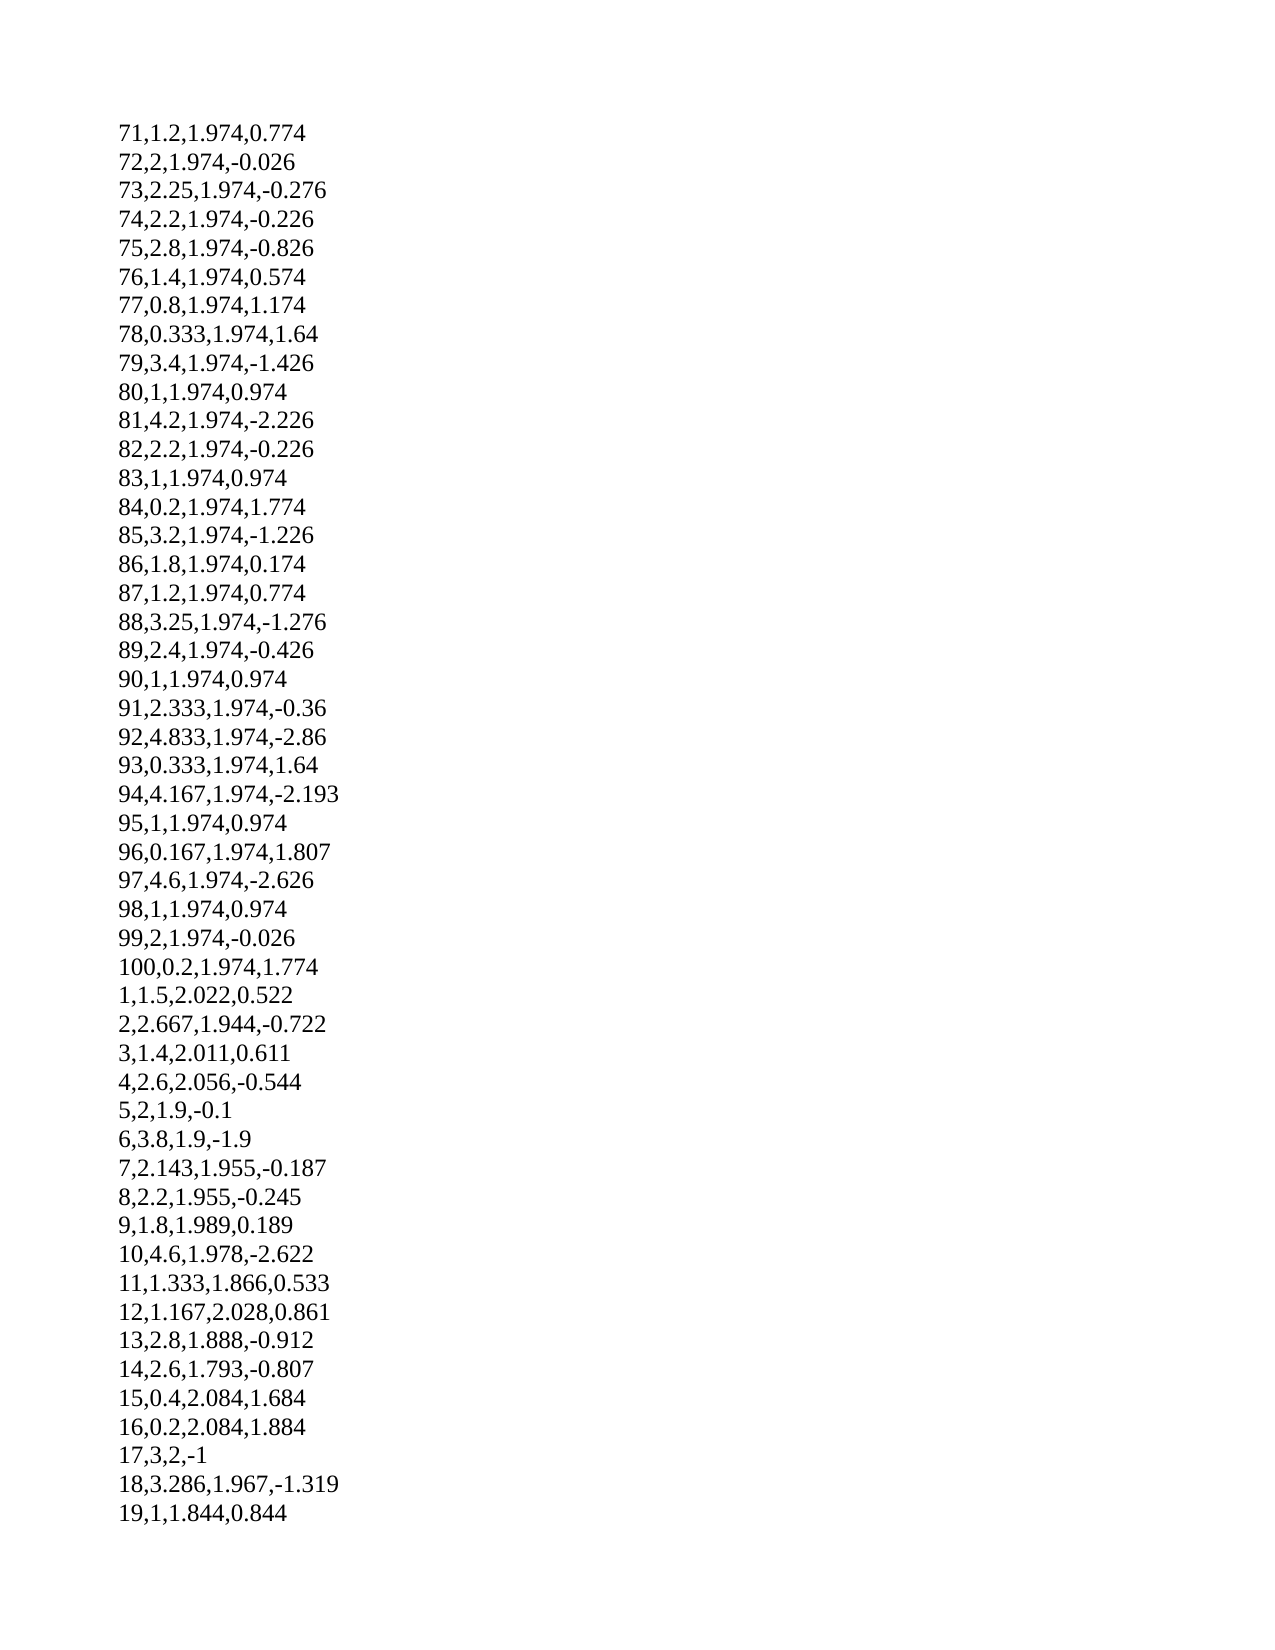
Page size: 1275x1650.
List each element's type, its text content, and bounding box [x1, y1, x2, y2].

text 83,1,1.974,0.974 [118, 463, 1157, 492]
text 97,4.6,1.974,-2.626 [118, 866, 1157, 894]
text 5,2,1.9,-0.1 [118, 1096, 1157, 1124]
text 10,4.6,1.978,-2.622 [118, 1239, 1157, 1268]
text 15,0.4,2.084,1.684 [118, 1383, 1157, 1412]
text 87,1.2,1.974,0.774 [118, 578, 1157, 607]
text 17,3,2,-1 [118, 1441, 1157, 1469]
text 98,1,1.974,0.974 [118, 894, 1157, 923]
text 75,2.8,1.974,-0.826 [118, 233, 1157, 262]
text 13,2.8,1.888,-0.912 [118, 1326, 1157, 1354]
text 76,1.4,1.974,0.574 [118, 262, 1157, 291]
text 74,2.2,1.974,-0.226 [118, 204, 1157, 233]
text 8,2.2,1.955,-0.245 [118, 1182, 1157, 1211]
text 96,0.167,1.974,1.807 [118, 837, 1157, 866]
text 4,2.6,2.056,-0.544 [118, 1067, 1157, 1096]
text 73,2.25,1.974,-0.276 [118, 176, 1157, 204]
text 2,2.667,1.944,-0.722 [118, 1009, 1157, 1038]
text 3,1.4,2.011,0.611 [118, 1038, 1157, 1067]
text 89,2.4,1.974,-0.426 [118, 636, 1157, 664]
text 81,4.2,1.974,-2.226 [118, 406, 1157, 434]
text 79,3.4,1.974,-1.426 [118, 348, 1157, 377]
text 16,0.2,2.084,1.884 [118, 1412, 1157, 1441]
text 99,2,1.974,-0.026 [118, 923, 1157, 952]
text 90,1,1.974,0.974 [118, 664, 1157, 693]
text 72,2,1.974,-0.026 [118, 147, 1157, 176]
text 100,0.2,1.974,1.774 [118, 952, 1157, 981]
text 9,1.8,1.989,0.189 [118, 1211, 1157, 1239]
text 94,4.167,1.974,-2.193 [118, 779, 1157, 808]
text 84,0.2,1.974,1.774 [118, 492, 1157, 521]
text 86,1.8,1.974,0.174 [118, 549, 1157, 578]
text 77,0.8,1.974,1.174 [118, 291, 1157, 319]
text 80,1,1.974,0.974 [118, 377, 1157, 406]
text 92,4.833,1.974,-2.86 [118, 722, 1157, 751]
text 18,3.286,1.967,-1.319 [118, 1469, 1157, 1498]
text 85,3.2,1.974,-1.226 [118, 521, 1157, 549]
text 95,1,1.974,0.974 [118, 808, 1157, 837]
text 19,1,1.844,0.844 [118, 1498, 1157, 1527]
text 6,3.8,1.9,-1.9 [118, 1124, 1157, 1153]
text 93,0.333,1.974,1.64 [118, 751, 1157, 779]
text 78,0.333,1.974,1.64 [118, 319, 1157, 348]
text 71,1.2,1.974,0.774 [118, 118, 1157, 147]
text 91,2.333,1.974,-0.36 [118, 693, 1157, 722]
text 82,2.2,1.974,-0.226 [118, 434, 1157, 463]
text 11,1.333,1.866,0.533 [118, 1268, 1157, 1297]
text 7,2.143,1.955,-0.187 [118, 1153, 1157, 1182]
text 12,1.167,2.028,0.861 [118, 1297, 1157, 1326]
text 88,3.25,1.974,-1.276 [118, 607, 1157, 636]
text 1,1.5,2.022,0.522 [118, 981, 1157, 1009]
text 14,2.6,1.793,-0.807 [118, 1354, 1157, 1383]
